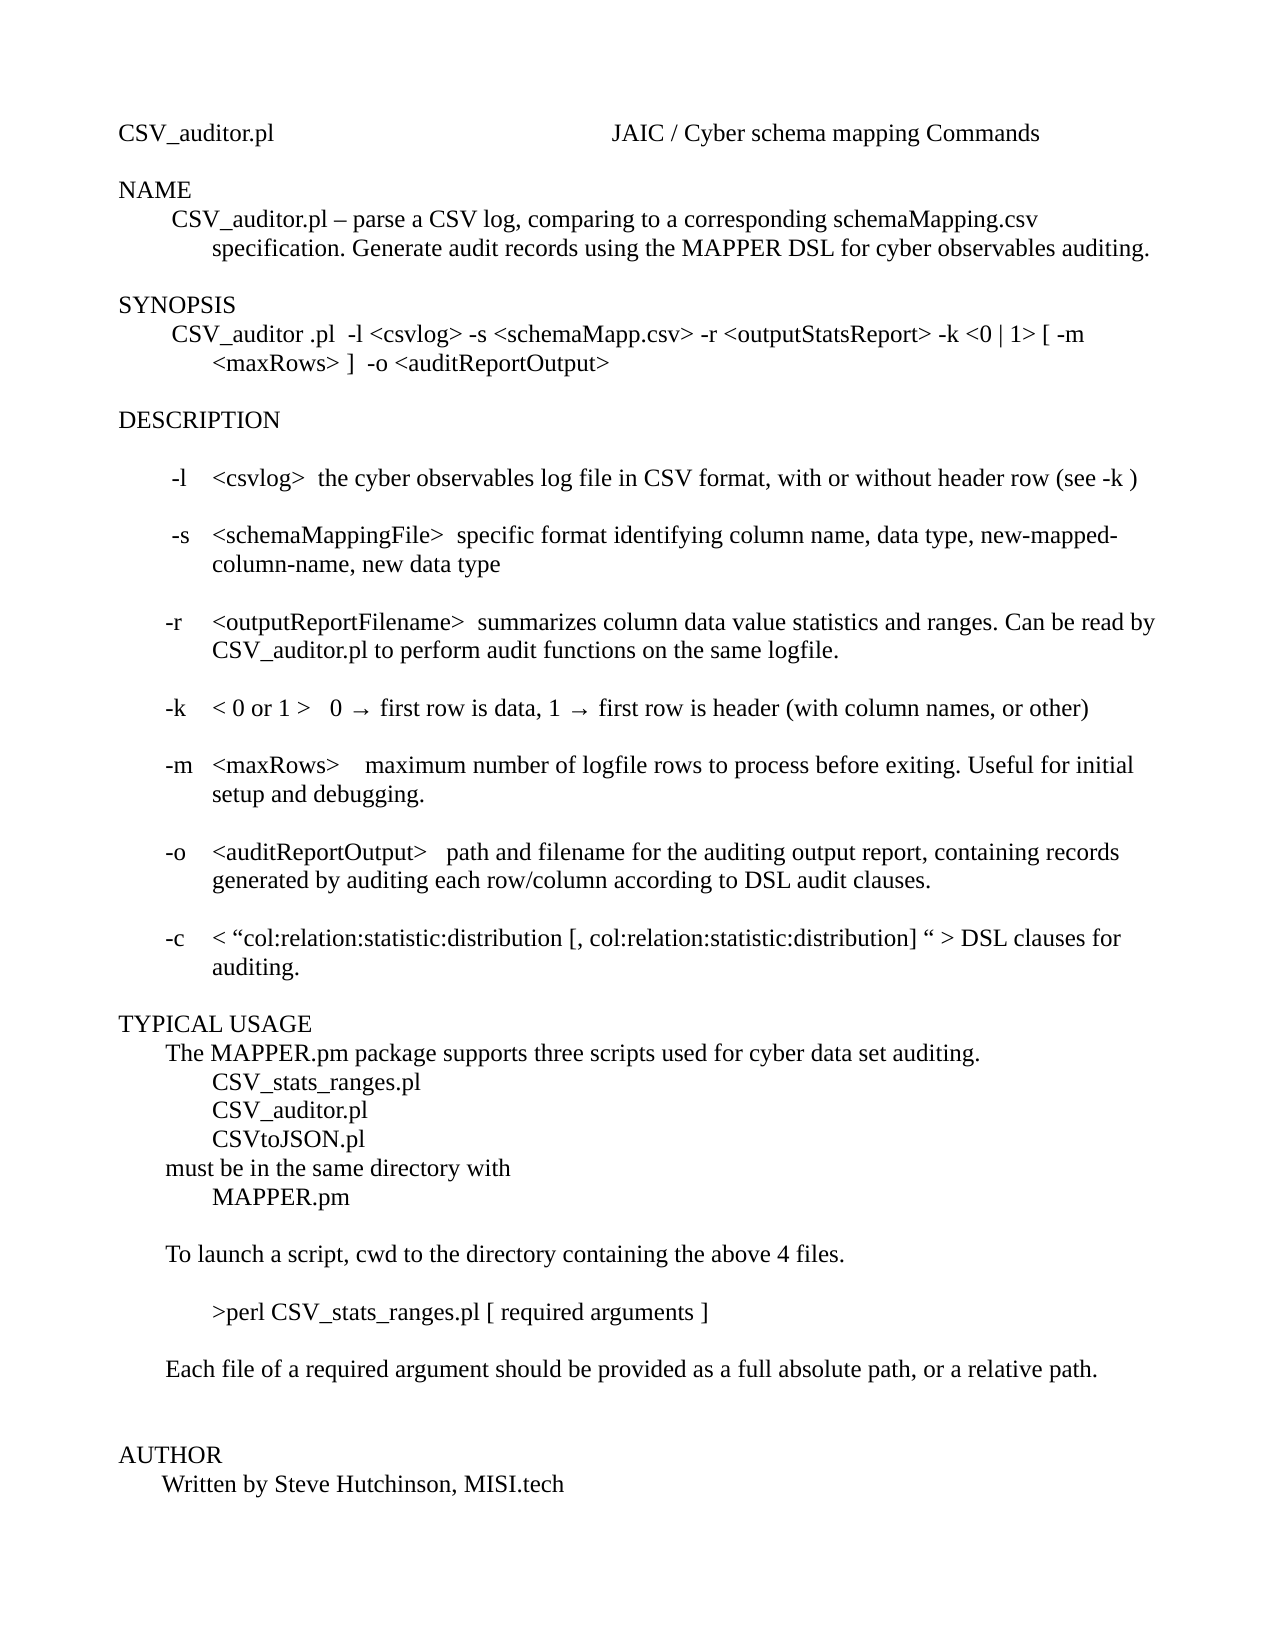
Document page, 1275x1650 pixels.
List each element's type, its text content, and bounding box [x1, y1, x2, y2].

text -l <csvlog> the cyber observables log file in CSV format, with or without header row (see -k ) [165, 463, 1157, 492]
text -c < “col:relation:statistic:distribution [, col:relation:statistic:distribution] “ > DSL clauses for auditing. [165, 923, 1157, 981]
text MAPPER.pm [165, 1182, 1157, 1211]
text AUTHOR [118, 1441, 1157, 1469]
text To launch a script, cwd to the directory containing the above 4 files. [165, 1239, 1157, 1268]
text CSV_auditor.pl – parse a CSV log, comparing to a corresponding schemaMapping.csv specification. Generate audit records using the MAPPER DSL for cyber observables auditing. [165, 204, 1157, 262]
text CSVtoJSON.pl [165, 1124, 1157, 1153]
text CSV_auditor.pl JAIC / Cyber schema mapping Commands [118, 118, 1157, 147]
text -m <maxRows> maximum number of logfile rows to process before exiting. Useful for initial setup and debugging. [165, 751, 1157, 808]
text must be in the same directory with [165, 1153, 1157, 1182]
text CSV_auditor .pl -l <csvlog> -s <schemaMapp.csv> -r <outputStatsReport> -k <0 | 1> [ -m <maxRows> ] -o <auditReportOutput> [165, 319, 1157, 377]
text NAME [118, 176, 1157, 204]
text -o <auditReportOutput> path and filename for the auditing output report, containing records generated by auditing each row/column according to DSL audit clauses. [165, 837, 1157, 894]
text DESCRIPTION [118, 406, 1157, 434]
text -k < 0 or 1 > 0 → first row is data, 1 → first row is header (with column names, or other) [165, 693, 1157, 722]
text -s <schemaMappingFile> specific format identifying column name, data type, new-mapped-column-name, new data type [165, 521, 1157, 578]
text Written by Steve Hutchinson, MISI.tech [118, 1469, 1157, 1498]
text Each file of a required argument should be provided as a full absolute path, or a relative path. [165, 1354, 1157, 1383]
text -r <outputReportFilename> summarizes column data value statistics and ranges. Can be read by CSV_auditor.pl to perform audit functions on the same logfile. [165, 607, 1157, 664]
text TYPICAL USAGE [118, 1009, 1157, 1038]
text CSV_stats_ranges.pl [165, 1067, 1157, 1096]
text CSV_auditor.pl [165, 1096, 1157, 1124]
text >perl CSV_stats_ranges.pl [ required arguments ] [165, 1297, 1157, 1326]
text SYNOPSIS [118, 291, 1157, 319]
text The MAPPER.pm package supports three scripts used for cyber data set auditing. [165, 1038, 1157, 1067]
